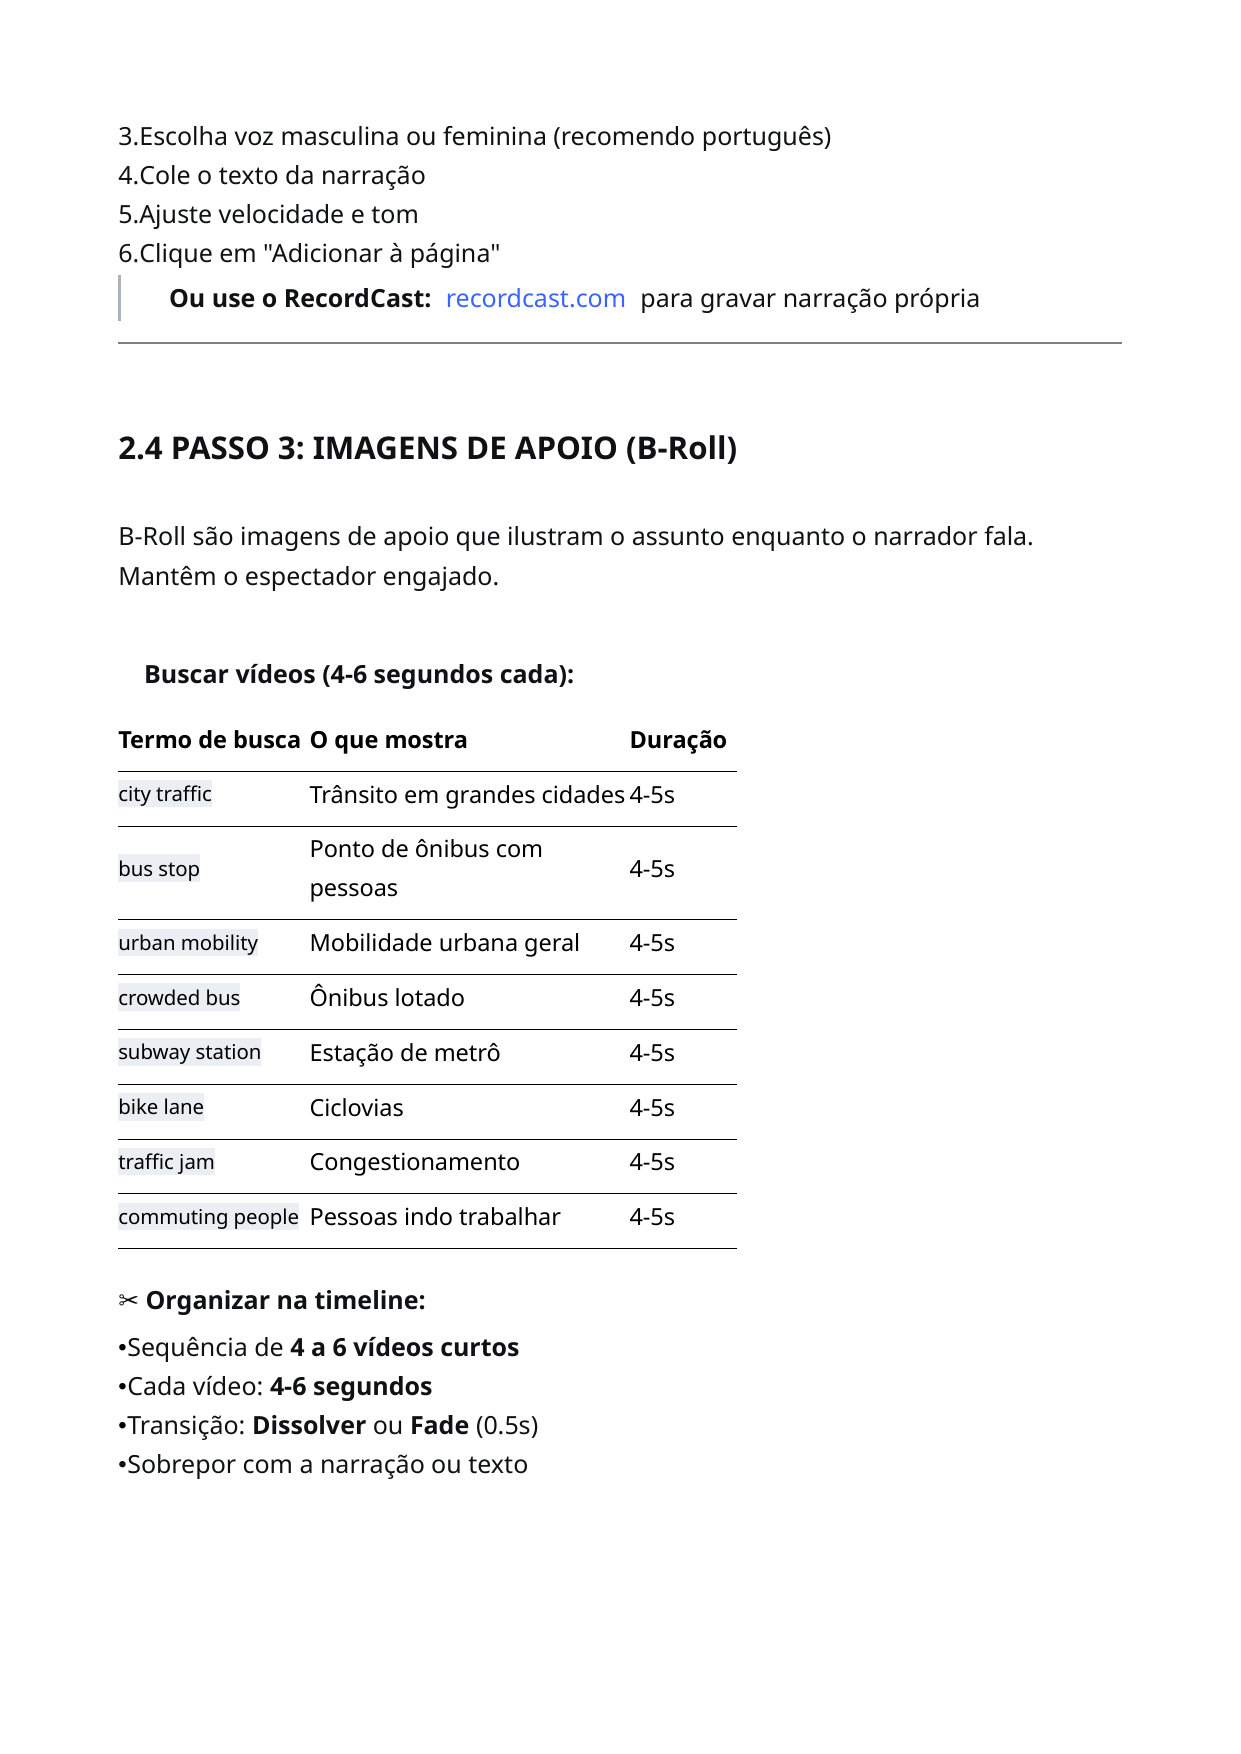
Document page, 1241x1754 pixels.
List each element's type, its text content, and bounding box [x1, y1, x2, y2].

table_cell 4-5s [629, 1085, 737, 1138]
list Ajuste velocidade e tom [118, 196, 1122, 231]
subtitle ✂️ Organizar na timeline: [118, 1273, 1122, 1317]
list Sequência de 4 a 6 vídeos curtos [118, 1329, 1122, 1363]
subtitle 2.4 PASSO 3: IMAGENS DE APOIO (B-Roll) [118, 422, 1122, 469]
table_cell city traffic [118, 772, 309, 826]
table_cell 4-5s [629, 1140, 737, 1193]
table_cell commuting people [118, 1194, 309, 1248]
text 💡 Ou use o RecordCast: [121, 275, 438, 321]
table_header Duração [629, 716, 737, 771]
table_cell bike lane [118, 1085, 309, 1138]
table_cell Congestionamento [309, 1140, 629, 1193]
table_cell 4-5s [629, 975, 737, 1029]
table_cell 4-5s [629, 920, 737, 974]
table_cell Ônibus lotado [309, 975, 629, 1029]
list Clique em "Adicionar à página" [118, 236, 1122, 270]
table_cell bus stop [118, 827, 309, 919]
text recordcast.com [443, 278, 629, 318]
text para gravar narração própria [634, 275, 1122, 321]
table_cell Pessoas indo trabalhar [309, 1194, 629, 1248]
list Sobrepor com a narração ou texto [118, 1447, 1122, 1481]
table_cell 4-5s [629, 1030, 737, 1084]
table_cell crowded bus [118, 975, 309, 1029]
subtitle 🎥 Buscar vídeos (4-6 segundos cada): [118, 647, 1122, 691]
table_header Termo de busca [118, 716, 309, 771]
table_cell 4-5s [629, 827, 737, 919]
table_cell 4-5s [629, 772, 737, 826]
table_cell Ciclovias [309, 1085, 629, 1138]
table_header O que mostra [309, 716, 629, 771]
table_cell Mobilidade urbana geral [309, 920, 629, 974]
table_cell subway station [118, 1030, 309, 1084]
list Escolha voz masculina ou feminina (recomendo português) [118, 118, 1122, 152]
list Cole o texto da narração [118, 157, 1122, 191]
list Cada vídeo: 4-6 segundos [118, 1369, 1122, 1403]
list Transição: Dissolver ou Fade (0.5s) [118, 1408, 1122, 1442]
table_cell Trânsito em grandes cidades [309, 772, 629, 826]
table_cell urban mobility [118, 920, 309, 974]
table_cell Ponto de ônibus com pessoas [309, 827, 629, 919]
table_cell Estação de metrô [309, 1030, 629, 1084]
table_cell traffic jam [118, 1140, 309, 1193]
table_cell 4-5s [629, 1194, 737, 1248]
text B-Roll são imagens de apoio que ilustram o assunto enquanto o narrador fala. Mantêm o espectador engajado. [118, 519, 1122, 592]
